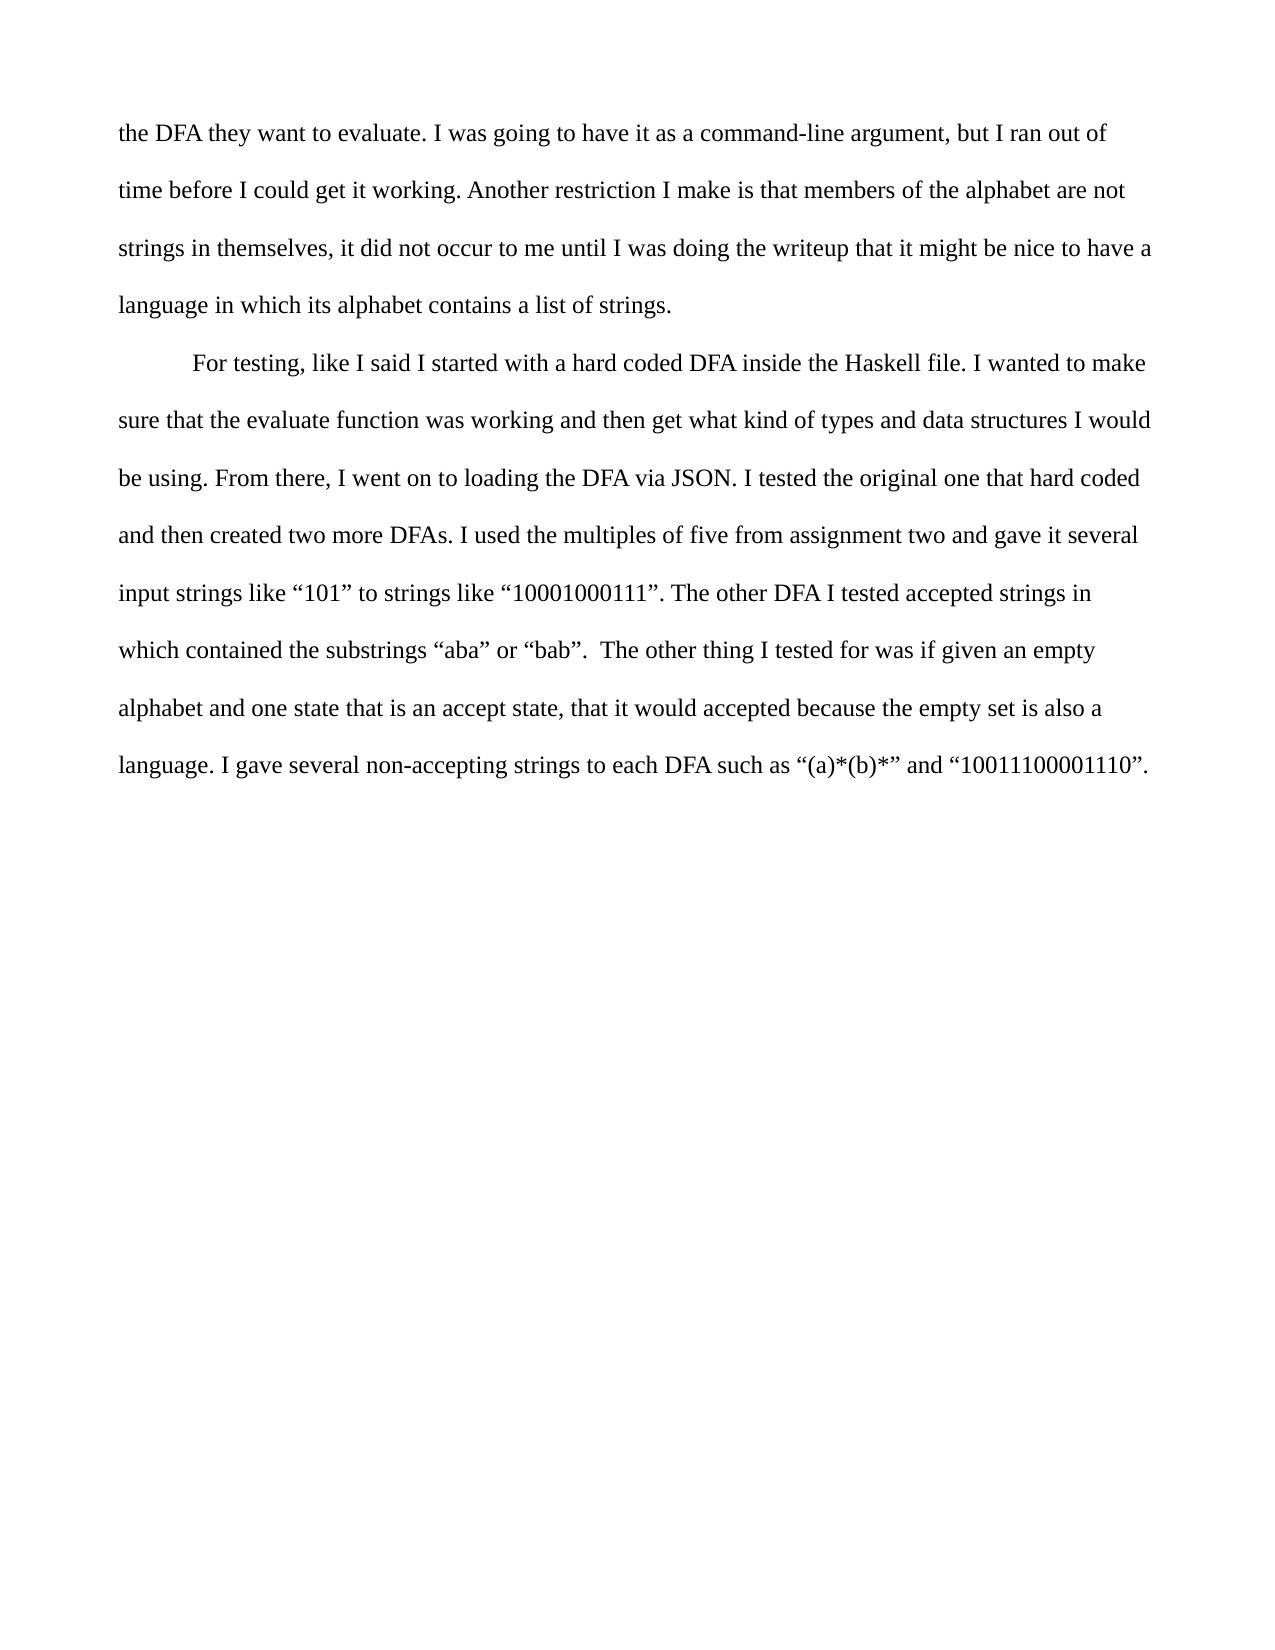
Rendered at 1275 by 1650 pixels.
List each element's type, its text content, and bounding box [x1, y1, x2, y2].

text For testing, like I said I started with a hard coded DFA inside the Haskell file. I wanted to make sure that the evaluate function was working and then get what kind of types and data structures I would be using. From there, I went on to loading the DFA via JSON. I tested the original one that hard coded and then created two more DFAs. I used the multiples of five from assignment two and gave it several input strings like “101” to strings like “10001000111”. The other DFA I tested accepted strings in which contained the substrings “aba” or “bab”. The other thing I tested for was if given an empty alphabet and one state that is an accept state, that it would accepted because the empty set is also a language. I gave several non-accepting strings to each DFA such as “(a)*(b)*” and “10011100001110”. [118, 348, 1157, 779]
text the DFA they want to evaluate. I was going to have it as a command-line argument, but I ran out of time before I could get it working. Another restriction I make is that members of the alphabet are not strings in themselves, it did not occur to me until I was doing the writeup that it might be nice to have a language in which its alphabet contains a list of strings. [118, 118, 1157, 319]
